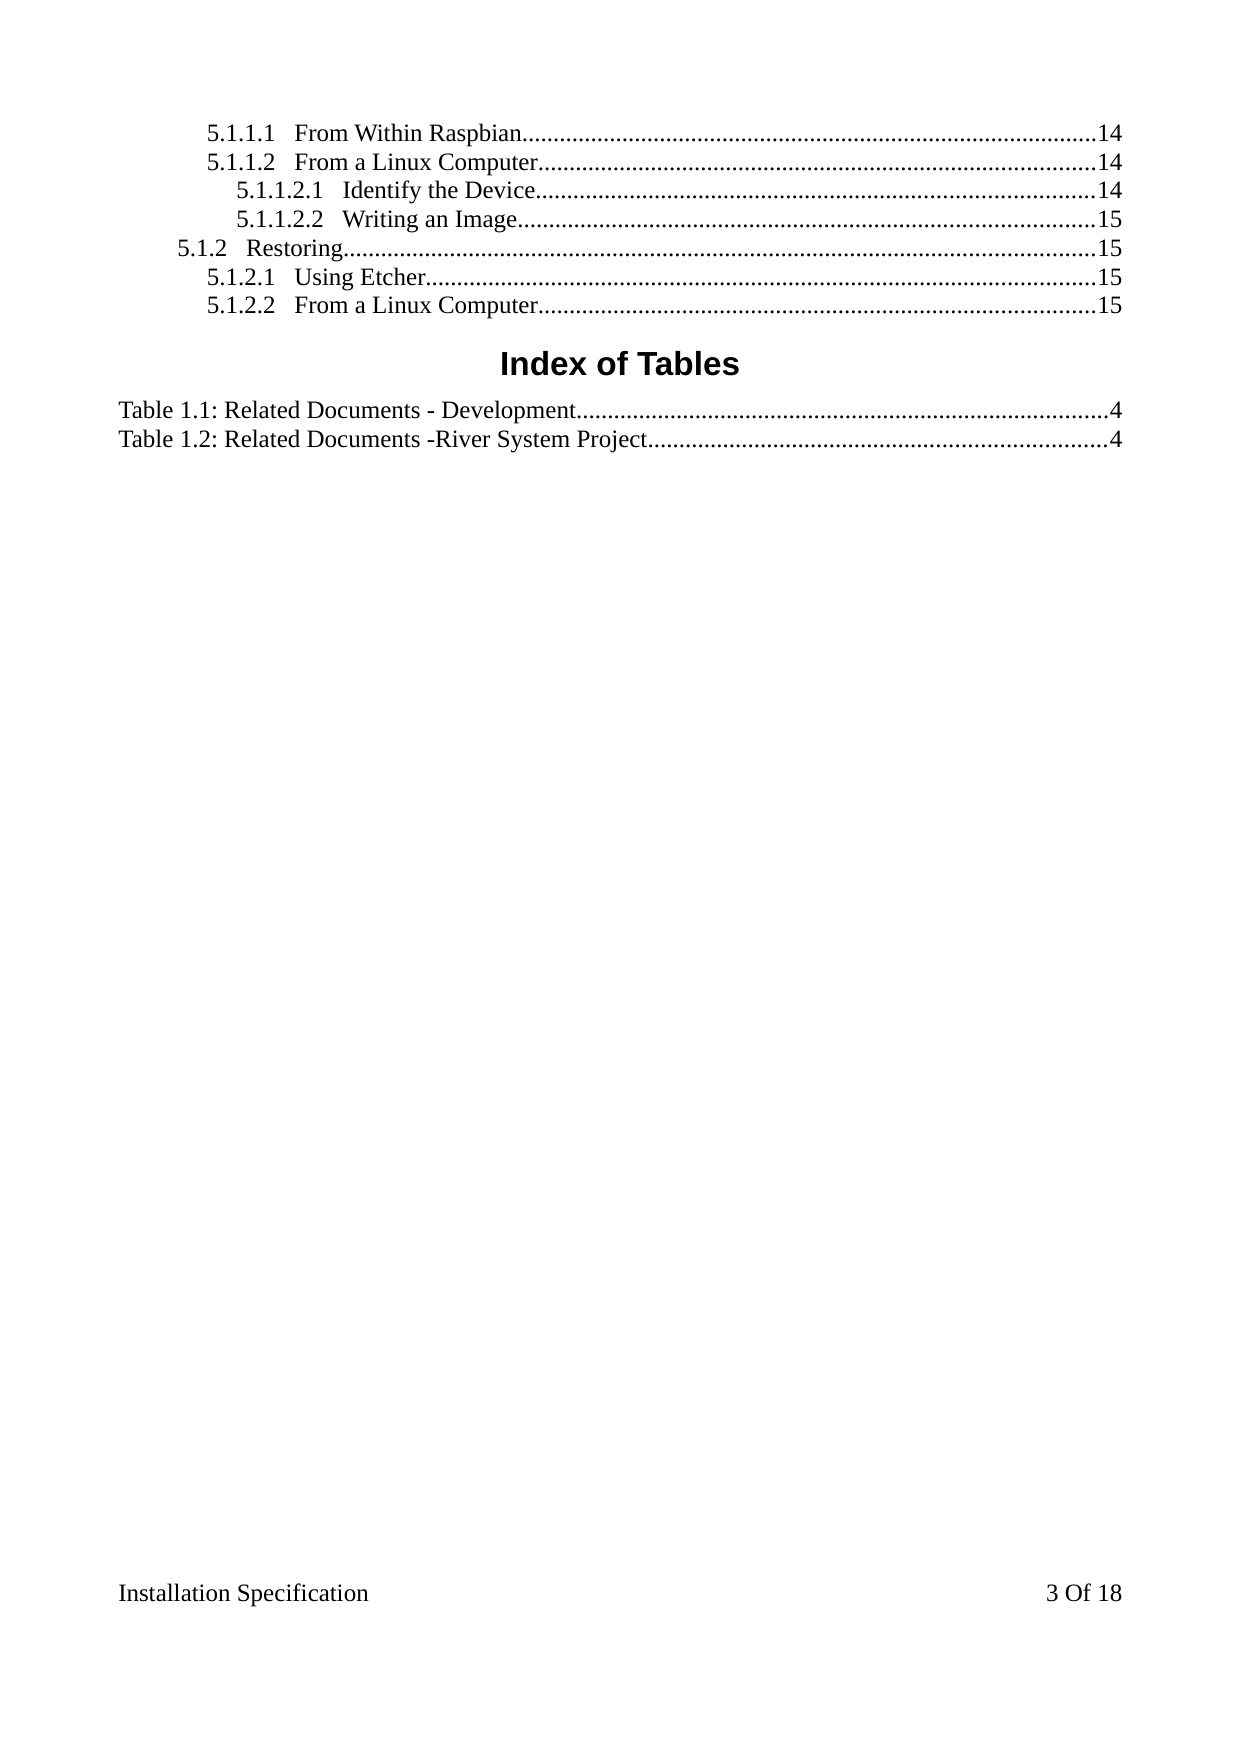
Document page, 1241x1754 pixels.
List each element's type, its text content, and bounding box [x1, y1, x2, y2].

text 5.1.2.1 Using Etcher 15 [207, 262, 1122, 291]
text 5.1.1.2.2 Writing an Image 15 [236, 204, 1122, 233]
text Table 1.1: Related Documents - Development 4 [118, 395, 1122, 424]
text 5.1.1.1 From Within Raspbian 14 [207, 118, 1122, 147]
text 5.1.2.2 From a Linux Computer 15 [207, 291, 1122, 319]
text Table 1.2: Related Documents -River System Project 4 [118, 424, 1122, 453]
text 5.1.1.2 From a Linux Computer 14 [207, 147, 1122, 176]
text 5.1.2 Restoring 15 [177, 233, 1122, 262]
text 5.1.1.2.1 Identify the Device 14 [236, 176, 1122, 204]
subtitle Index of Tables [118, 344, 1122, 383]
